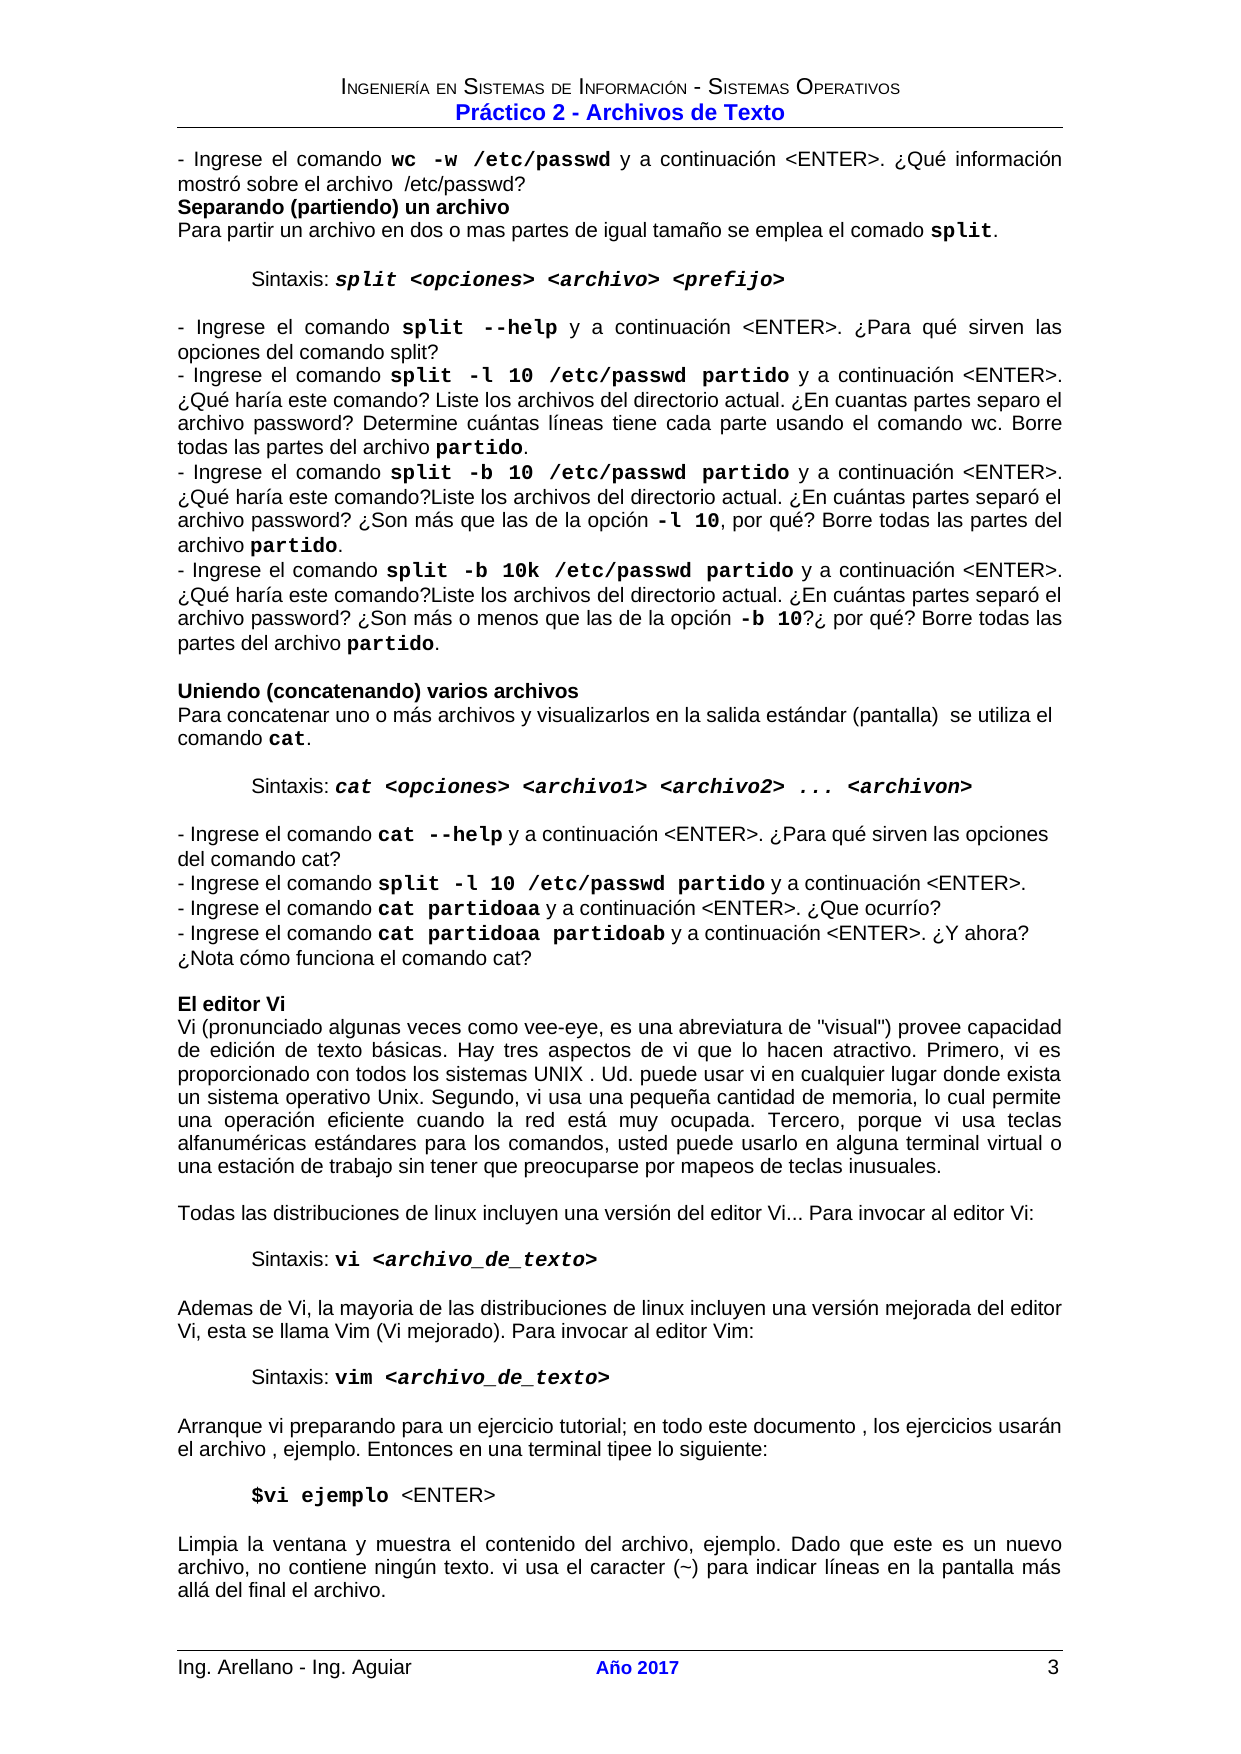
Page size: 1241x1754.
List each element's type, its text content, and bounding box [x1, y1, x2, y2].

text - Ingrese el comando split -b 10 /etc/passwd partido y a continuación <ENTER>. ¿Qué haría este comando?Liste los archivos del directorio actual. ¿En cuántas partes separó el archivo password? ¿Son más que las de la opción -l 10, por qué? Borre todas las partes del archivo partido. [177, 460, 1063, 558]
text Vi (pronunciado algunas veces como vee-eye, es una abreviatura de "visual") provee capacidad de edición de texto básicas. Hay tres aspectos de vi que lo hacen atractivo. Primero, vi es proporcionado con todos los sistemas UNIX . Ud. puede usar vi en cualquier lugar donde exista un sistema operativo Unix. Segundo, vi usa una pequeña cantidad de memoria, lo cual permite una operación eficiente cuando la red está muy ocupada. Tercero, porque vi usa teclas alfanuméricas estándares para los comandos, usted puede usarlo en alguna terminal virtual o una estación de trabajo sin tener que preocuparse por mapeos de teclas inusuales. [177, 1016, 1063, 1178]
text Ademas de Vi, la mayoria de las distribuciones de linux incluyen una versión mejorada del editor Vi, esta se llama Vim (Vi mejorado). Para invocar al editor Vim: [177, 1296, 1063, 1343]
text - Ingrese el comando split -b 10k /etc/passwd partido y a continuación <ENTER>. ¿Qué haría este comando?Liste los archivos del directorio actual. ¿En cuántas partes separó el archivo password? ¿Son más o menos que las de la opción -b 10?¿ por qué? Borre todas las partes del archivo partido. [177, 558, 1063, 657]
text - Ingrese el comando cat partidoaa partidoab y a continuación <ENTER>. ¿Y ahora? ¿Nota cómo funciona el comando cat? [177, 921, 1063, 969]
text Arranque vi preparando para un ejercicio tutorial; en todo este documento , los ejercicios usarán el archivo , ejemplo. Entonces en una terminal tipee lo siguiente: [177, 1414, 1063, 1461]
text Uniendo (concatenando) varios archivos [177, 680, 1063, 703]
text - Ingrese el comando split -l 10 /etc/passwd partido y a continuación <ENTER>. [177, 871, 1063, 896]
text Sintaxis: split <opciones> <archivo> <prefijo> [177, 267, 1063, 292]
text - Ingrese el comando wc -w /etc/passwd y a continuación <ENTER>. ¿Qué información mostró sobre el archivo /etc/passwd? [177, 148, 1063, 196]
text Sintaxis: vi <archivo_de_texto> [177, 1248, 1063, 1273]
text Sintaxis: vim <archivo_de_texto> [177, 1366, 1063, 1391]
text Limpia la ventana y muestra el contenido del archivo, ejemplo. Dado que este es un nuevo archivo, no contiene ningún texto. vi usa el caracter (~) para indicar líneas en la pantalla más allá del final el archivo. [177, 1532, 1063, 1602]
text Para concatenar uno o más archivos y visualizarlos en la salida estándar (pantalla) se utiliza el comando cat. [177, 703, 1063, 751]
text Separando (partiendo) un archivo [177, 196, 1063, 219]
text Sintaxis: cat <opciones> <archivo1> <archivo2> ... <archivon> [177, 775, 1063, 800]
text Para partir un archivo en dos o mas partes de igual tamaño se emplea el comado split. [177, 219, 1063, 244]
text - Ingrese el comando cat partidoaa y a continuación <ENTER>. ¿Que ocurrío? [177, 896, 1063, 921]
text - Ingrese el comando cat --help y a continuación <ENTER>. ¿Para qué sirven las opciones del comando cat? [177, 823, 1063, 871]
text Todas las distribuciones de linux incluyen una versión del editor Vi... Para invocar al editor Vi: [177, 1202, 1063, 1225]
text $vi ejemplo <ENTER> [177, 1484, 1063, 1509]
text - Ingrese el comando split -l 10 /etc/passwd partido y a continuación <ENTER>. ¿Qué haría este comando? Liste los archivos del directorio actual. ¿En cuantas partes separo el archivo password? Determine cuántas líneas tiene cada parte usando el comando wc. Borre todas las partes del archivo partido. [177, 364, 1063, 460]
text - Ingrese el comando split --help y a continuación <ENTER>. ¿Para qué sirven las opciones del comando split? [177, 316, 1063, 364]
text El editor Vi [177, 993, 1063, 1016]
